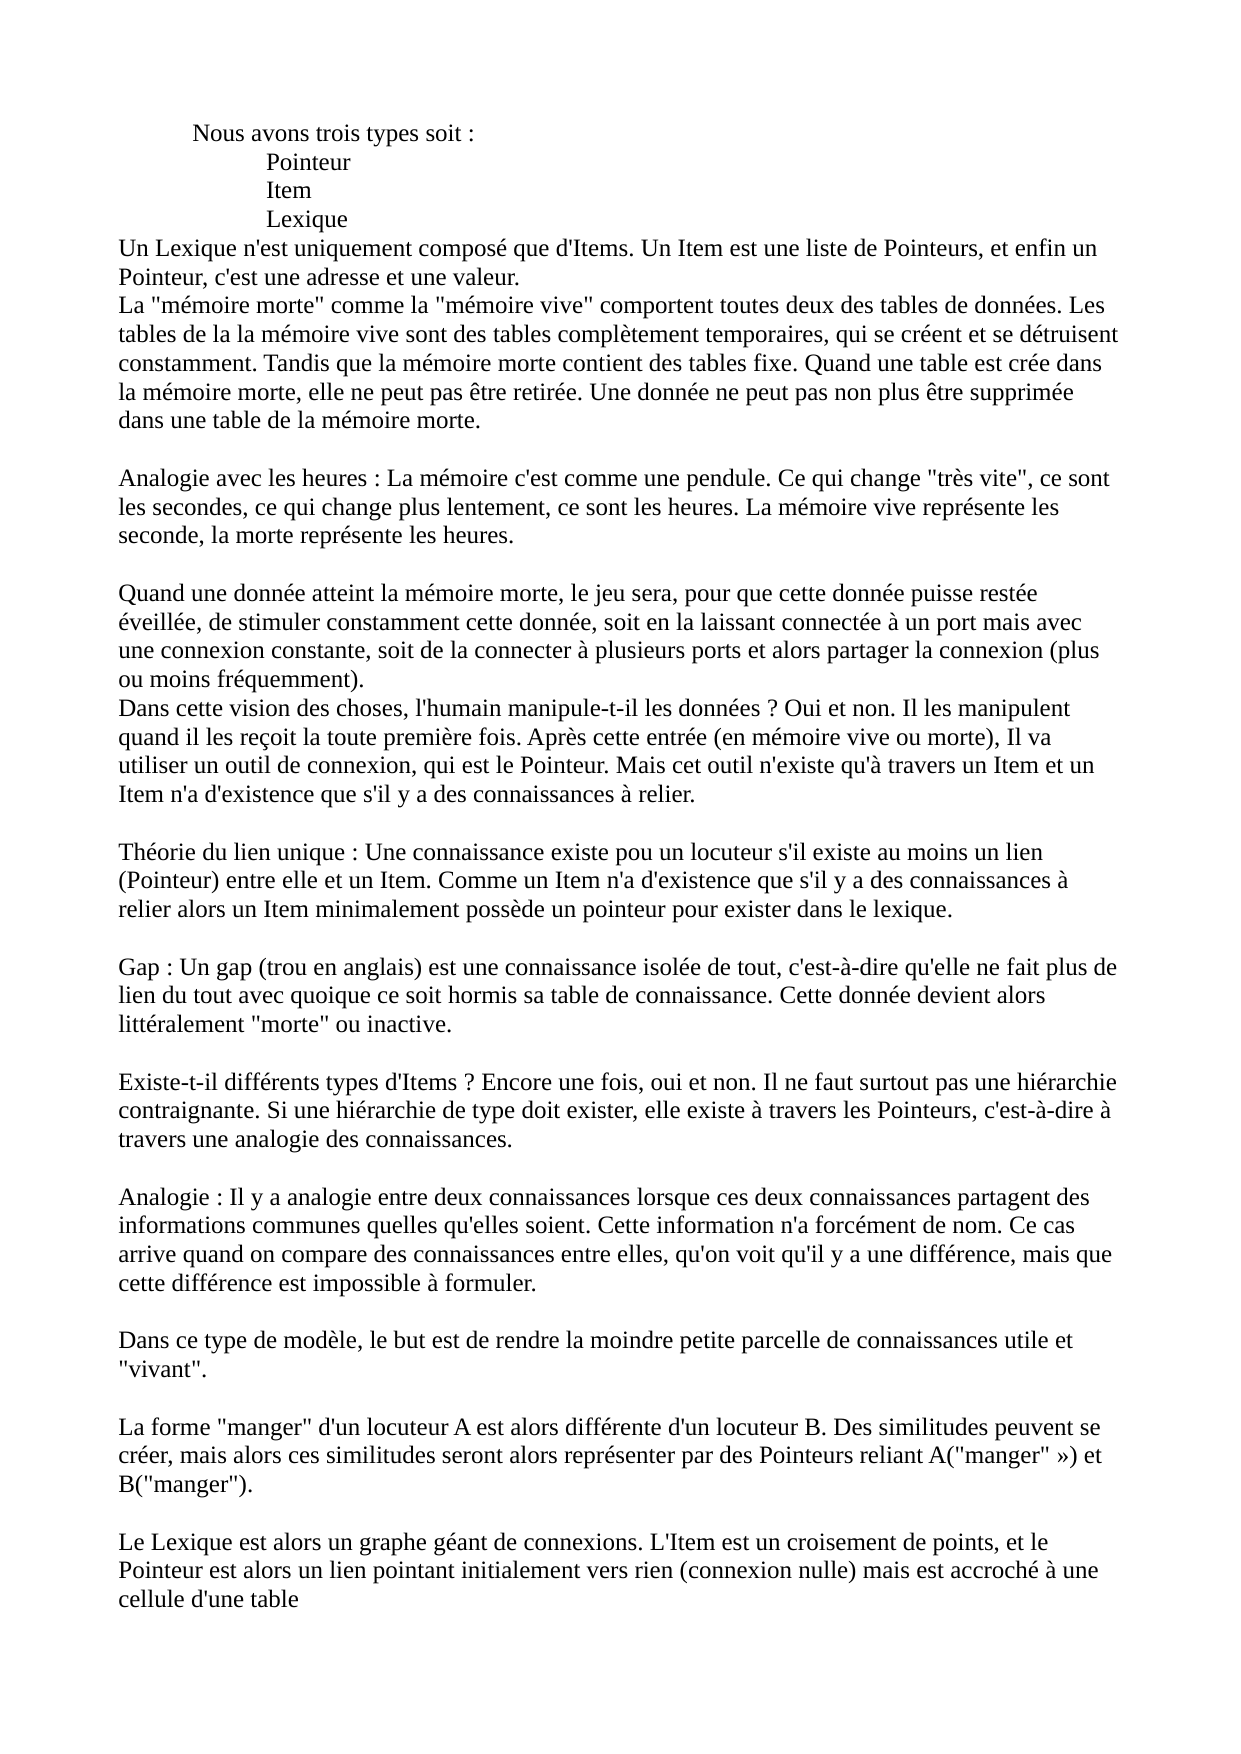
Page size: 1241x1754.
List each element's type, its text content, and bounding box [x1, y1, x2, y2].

text Lexique [118, 204, 1122, 233]
text Le Lexique est alors un graphe géant de connexions. L'Item est un croisement de points, et le Pointeur est alors un lien pointant initialement vers rien (connexion nulle) mais est accroché à une cellule d'une table [118, 1527, 1122, 1613]
text Existe-t-il différents types d'Items ? Encore une fois, oui et non. Il ne faut surtout pas une hiérarchie contraignante. Si une hiérarchie de type doit exister, elle existe à travers les Pointeurs, c'est-à-dire à travers une analogie des connaissances. [118, 1067, 1122, 1153]
text Un Lexique n'est uniquement composé que d'Items. Un Item est une liste de Pointeurs, et enfin un Pointeur, c'est une adresse et une valeur. [118, 233, 1122, 291]
text Dans cette vision des choses, l'humain manipule-t-il les données ? Oui et non. Il les manipulent quand il les reçoit la toute première fois. Après cette entrée (en mémoire vive ou morte), Il va utiliser un outil de connexion, qui est le Pointeur. Mais cet outil n'existe qu'à travers un Item et un Item n'a d'existence que s'il y a des connaissances à relier. [118, 693, 1122, 808]
text Item [118, 176, 1122, 204]
text Nous avons trois types soit : [118, 118, 1122, 147]
text Analogie : Il y a analogie entre deux connaissances lorsque ces deux connaissances partagent des informations communes quelles qu'elles soient. Cette information n'a forcément de nom. Ce cas arrive quand on compare des connaissances entre elles, qu'on voit qu'il y a une différence, mais que cette différence est impossible à formuler. [118, 1182, 1122, 1297]
text La "mémoire morte" comme la "mémoire vive" comportent toutes deux des tables de données. Les tables de la la mémoire vive sont des tables complètement temporaires, qui se créent et se détruisent constamment. Tandis que la mémoire morte contient des tables fixe. Quand une table est crée dans la mémoire morte, elle ne peut pas être retirée. Une donnée ne peut pas non plus être supprimée dans une table de la mémoire morte. [118, 291, 1122, 434]
text Pointeur [118, 147, 1122, 176]
text La forme "manger" d'un locuteur A est alors différente d'un locuteur B. Des similitudes peuvent se créer, mais alors ces similitudes seront alors représenter par des Pointeurs reliant A("manger" ») et B("manger"). [118, 1412, 1122, 1498]
text Quand une donnée atteint la mémoire morte, le jeu sera, pour que cette donnée puisse restée éveillée, de stimuler constamment cette donnée, soit en la laissant connectée à un port mais avec une connexion constante, soit de la connecter à plusieurs ports et alors partager la connexion (plus ou moins fréquemment). [118, 578, 1122, 693]
text Dans ce type de modèle, le but est de rendre la moindre petite parcelle de connaissances utile et "vivant". [118, 1326, 1122, 1383]
text Gap : Un gap (trou en anglais) est une connaissance isolée de tout, c'est-à-dire qu'elle ne fait plus de lien du tout avec quoique ce soit hormis sa table de connaissance. Cette donnée devient alors littéralement "morte" ou inactive. [118, 952, 1122, 1038]
text Analogie avec les heures : La mémoire c'est comme une pendule. Ce qui change "très vite", ce sont les secondes, ce qui change plus lentement, ce sont les heures. La mémoire vive représente les seconde, la morte représente les heures. [118, 463, 1122, 549]
text Théorie du lien unique : Une connaissance existe pou un locuteur s'il existe au moins un lien (Pointeur) entre elle et un Item. Comme un Item n'a d'existence que s'il y a des connaissances à relier alors un Item minimalement possède un pointeur pour exister dans le lexique. [118, 837, 1122, 923]
